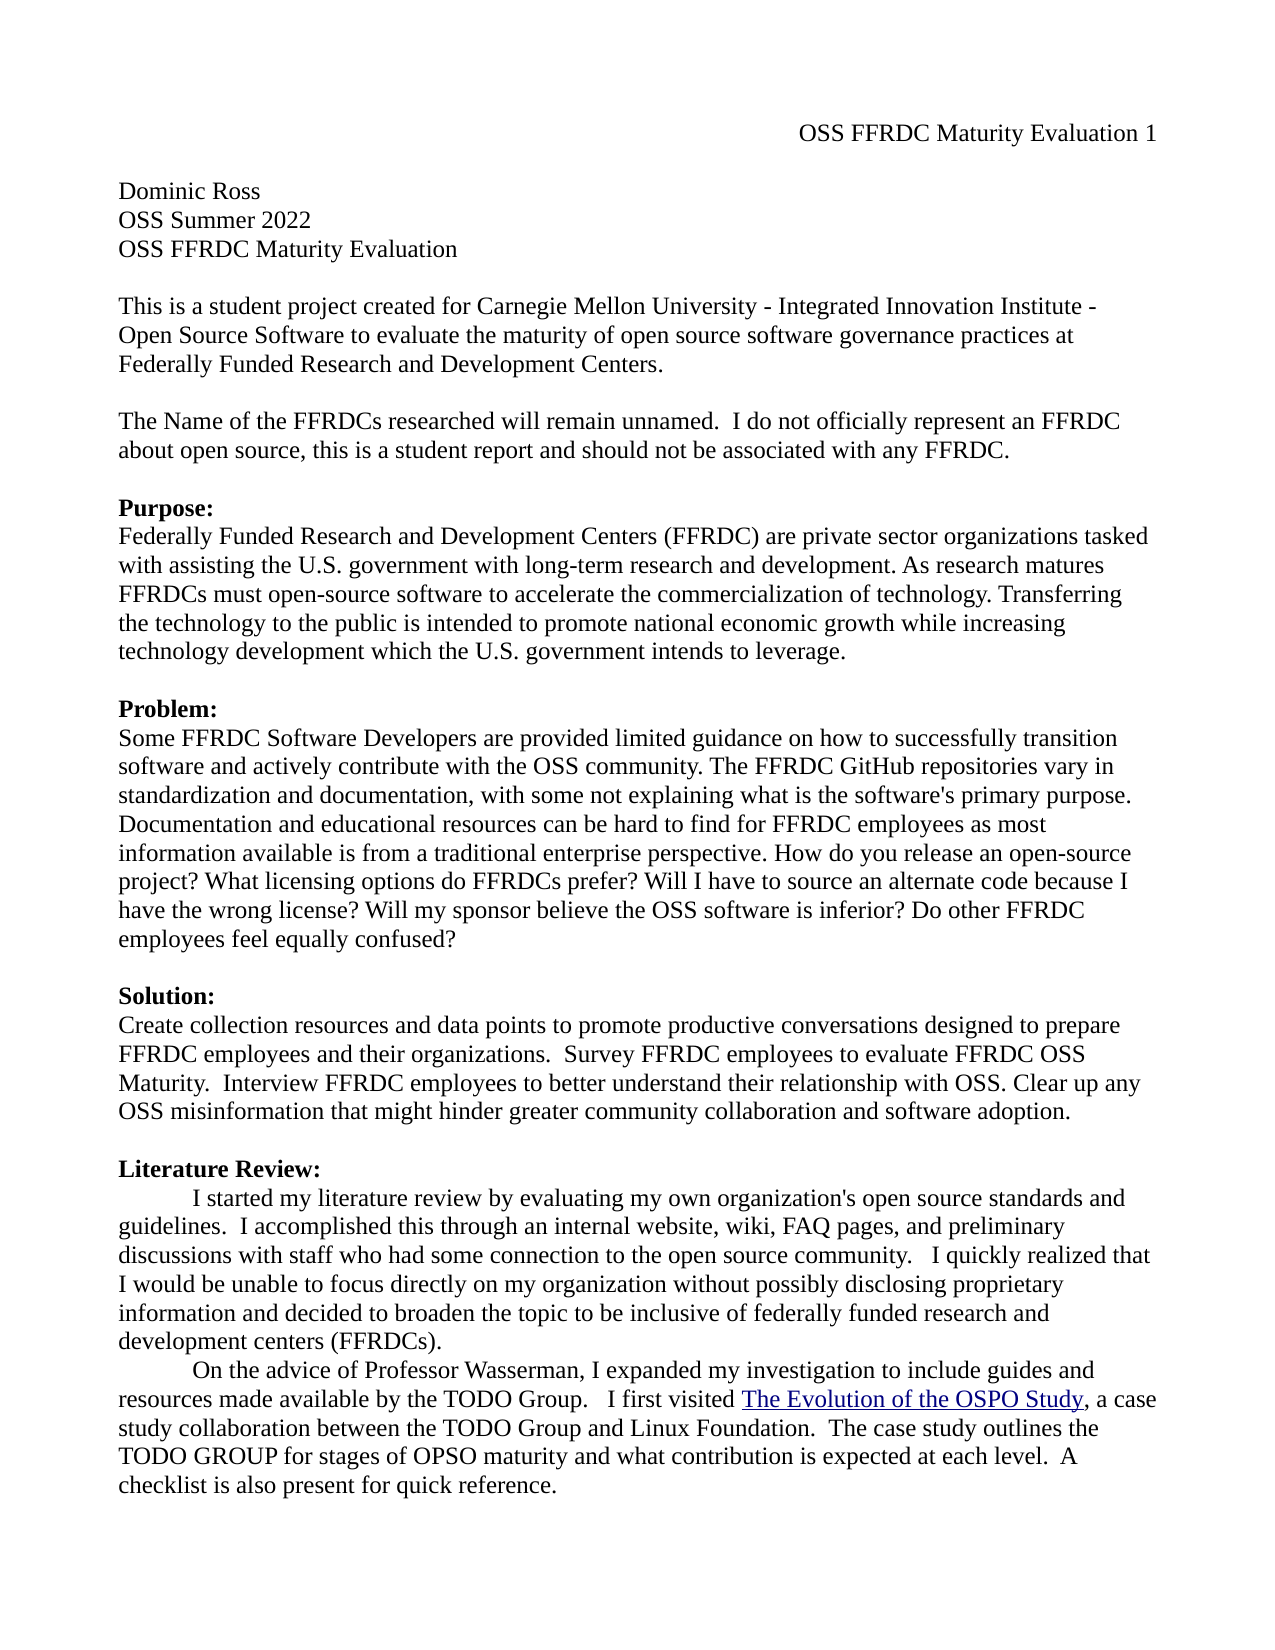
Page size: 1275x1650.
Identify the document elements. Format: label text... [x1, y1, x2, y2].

text Solution: [118, 981, 1157, 1010]
text OSS FFRDC Maturity Evaluation [118, 234, 1157, 263]
text This is a student project created for Carnegie Mellon University - Integrated Innovation Institute - Open Source Software to evaluate the maturity of open source software governance practices at Federally Funded Research and Development Centers. [118, 291, 1157, 378]
text Federally Funded Research and Development Centers (FFRDC) are private sector organizations tasked with assisting the U.S. government with long-term research and development. As research matures FFRDCs must open-source software to accelerate the commercialization of technology. Transferring the technology to the public is intended to promote national economic growth while increasing technology development which the U.S. government intends to leverage. [118, 521, 1157, 665]
text OSS Summer 2022 [118, 205, 1157, 234]
text On the advice of Professor Wasserman, I expanded my investigation to include guides and resources made available by the TODO Group. I first visited The Evolution of the OSPO Study, a case study collaboration between the TODO Group and Linux Foundation. The case study outlines the TODO GROUP for stages of OPSO maturity and what contribution is expected at each level. A checklist is also present for quick reference. [118, 1355, 1157, 1499]
text Problem: [118, 694, 1157, 723]
text I started my literature review by evaluating my own organization's open source standards and guidelines. I accomplished this through an internal website, wiki, FAQ pages, and preliminary discussions with staff who had some connection to the open source community. I quickly realized that I would be unable to focus directly on my organization without possibly disclosing proprietary information and decided to broaden the topic to be inclusive of federally funded research and development centers (FFRDCs). [118, 1183, 1157, 1355]
text Some FFRDC Software Developers are provided limited guidance on how to successfully transition software and actively contribute with the OSS community. The FFRDC GitHub repositories vary in standardization and documentation, with some not explaining what is the software's primary purpose. Documentation and educational resources can be hard to find for FFRDC employees as most information available is from a traditional enterprise perspective. How do you release an open-source project? What licensing options do FFRDCs prefer? Will I have to source an alternate code because I have the wrong license? Will my sponsor believe the OSS software is inferior? Do other FFRDC employees feel equally confused? [118, 723, 1157, 953]
text The Name of the FFRDCs researched will remain unnamed. I do not officially represent an FFRDC about open source, this is a student report and should not be associated with any FFRDC. [118, 406, 1157, 464]
text Literature Review: [118, 1154, 1157, 1183]
text Dominic Ross [118, 176, 1157, 205]
text Purpose: [118, 493, 1157, 521]
text Create collection resources and data points to promote productive conversations designed to prepare FFRDC employees and their organizations. Survey FFRDC employees to evaluate FFRDC OSS Maturity. Interview FFRDC employees to better understand their relationship with OSS. Clear up any OSS misinformation that might hinder greater community collaboration and software adoption. [118, 1010, 1157, 1125]
